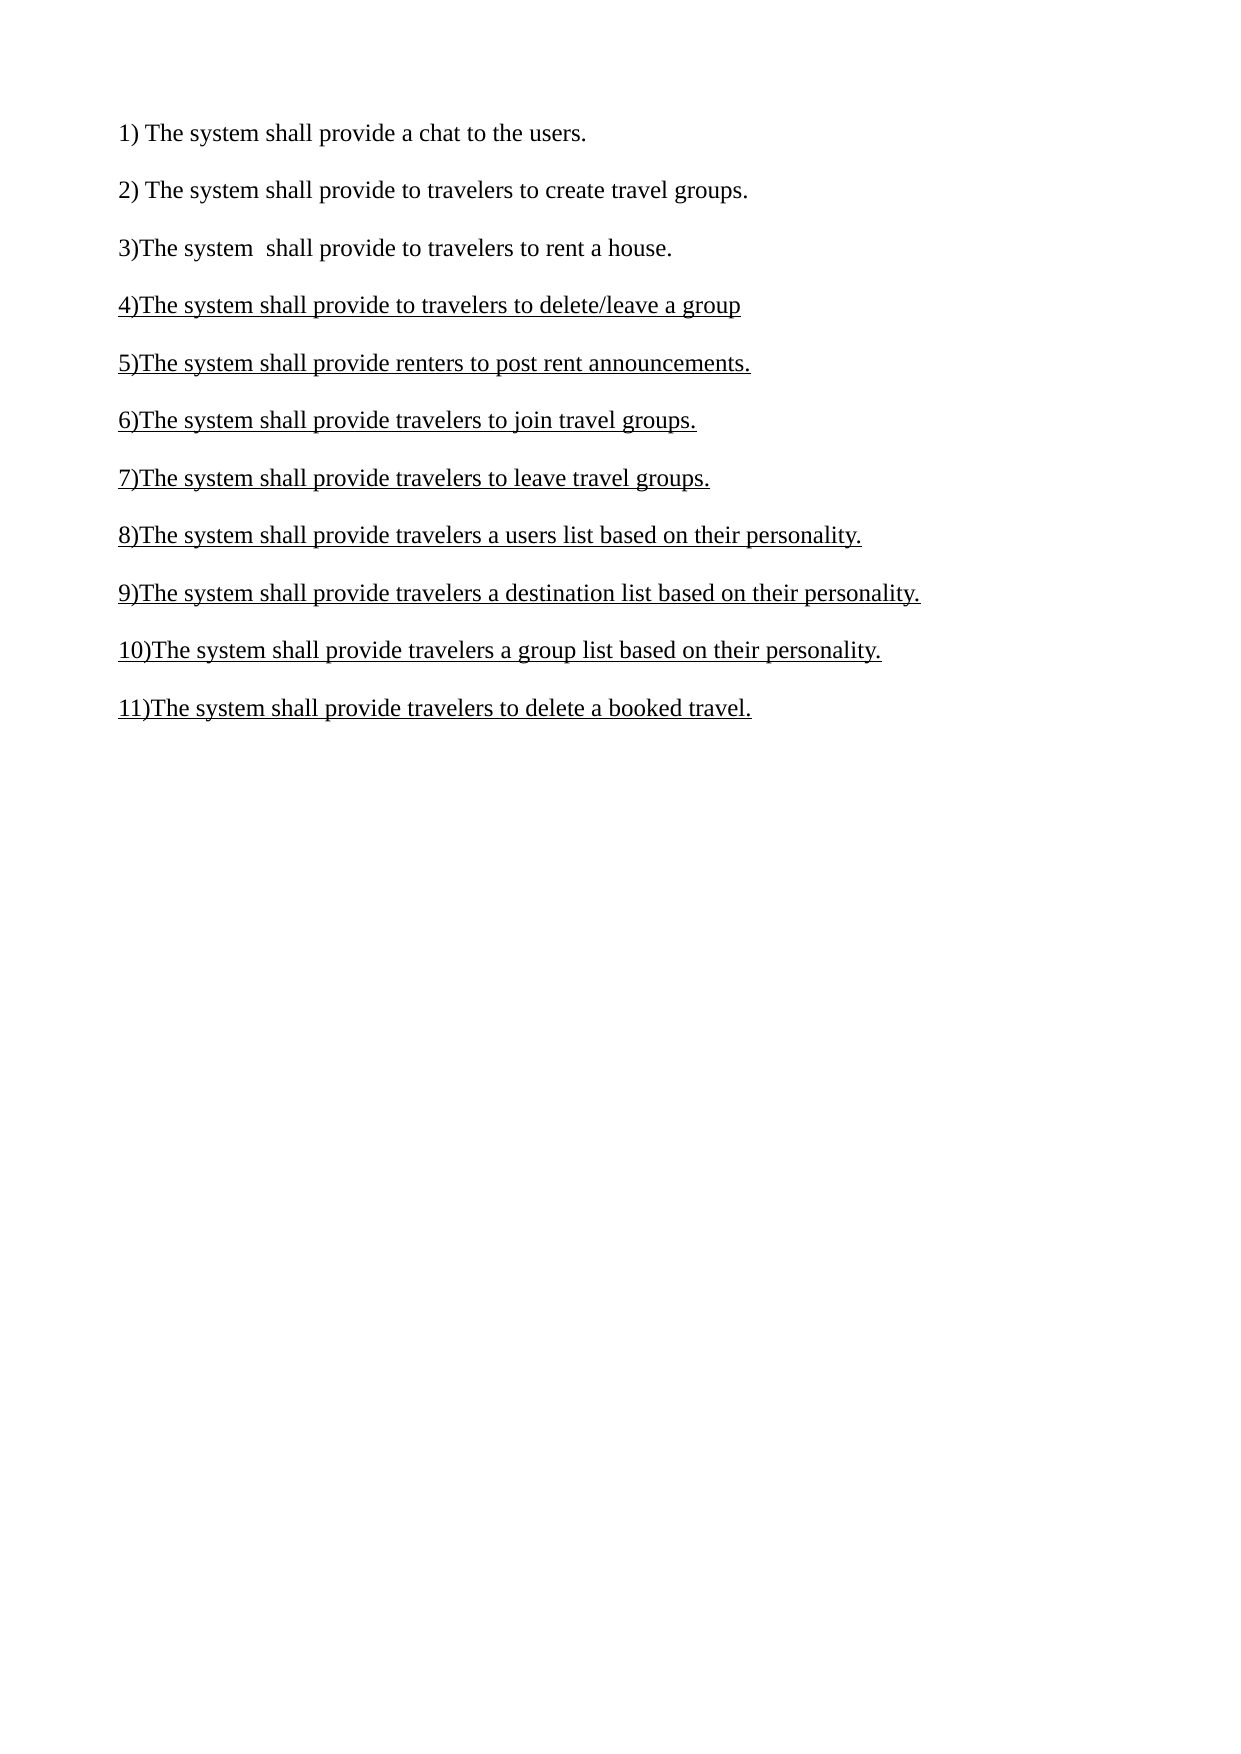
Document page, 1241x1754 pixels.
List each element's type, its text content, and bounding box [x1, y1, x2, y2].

text 9)The system shall provide travelers a destination list based on their personality. [118, 578, 1122, 607]
text 10)The system shall provide travelers a group list based on their personality. [118, 636, 1122, 664]
text 6)The system shall provide travelers to join travel groups. [118, 406, 1122, 434]
text 7)The system shall provide travelers to leave travel groups. [118, 463, 1122, 492]
text 5)The system shall provide renters to post rent announcements. [118, 348, 1122, 377]
text 1) The system shall provide a chat to the users. [118, 118, 1122, 147]
text 3)The system shall provide to travelers to rent a house. [118, 233, 1122, 262]
text 8)The system shall provide travelers a users list based on their personality. [118, 521, 1122, 549]
text 11)The system shall provide travelers to delete a booked travel. [118, 693, 1122, 722]
text 2) The system shall provide to travelers to create travel groups. [118, 176, 1122, 204]
text 4)The system shall provide to travelers to delete/leave a group [118, 291, 1122, 319]
